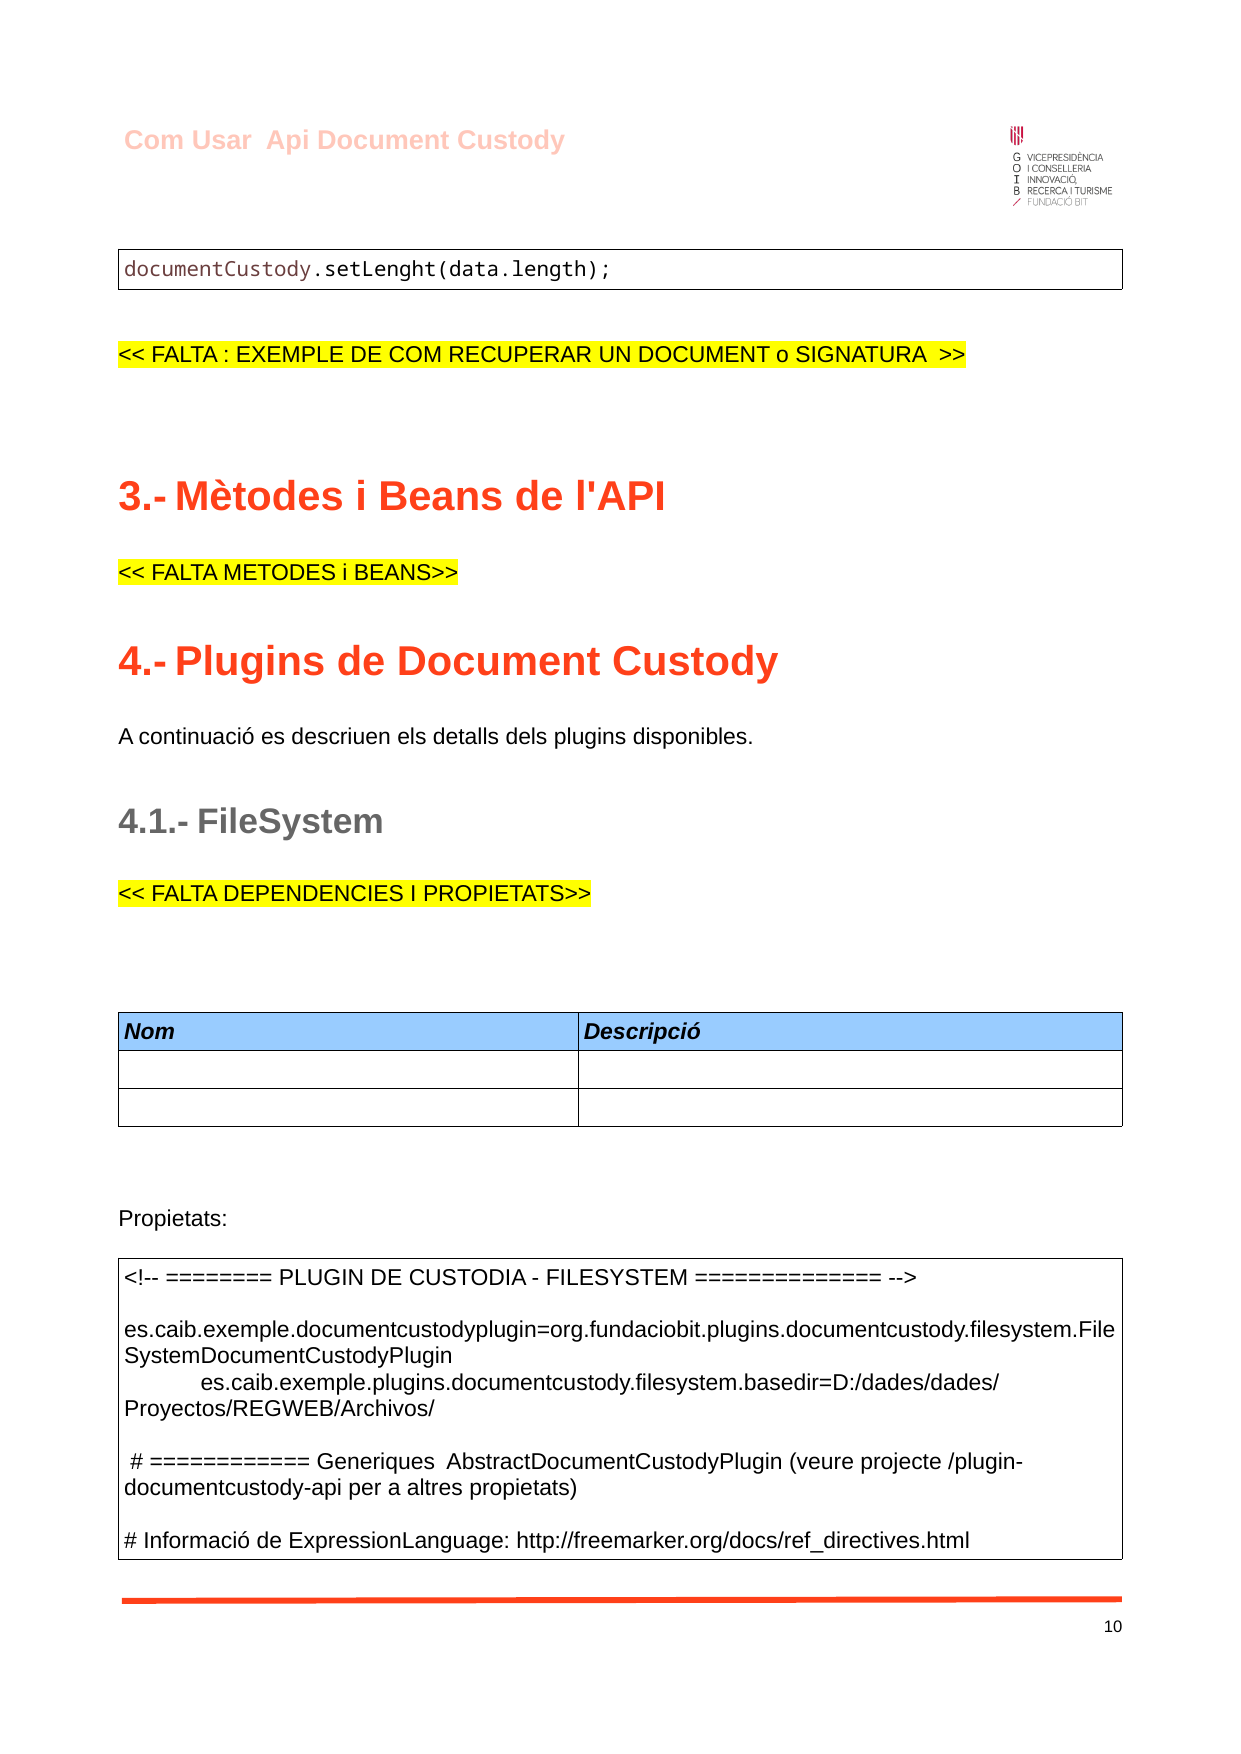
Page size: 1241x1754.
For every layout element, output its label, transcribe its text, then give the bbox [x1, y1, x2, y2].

table_header <!-- ======== PLUGIN DE CUSTODIA - FILESYSTEM ============== --> es.caib.exemple.documentcustodyplugin=org.fundaciobit.plugins.documentcustody.filesystem.FileSystemDocumentCustodyPlugin es.caib.exemple.plugins.documentcustody.filesystem.basedir=D:/dades/dades/Proyectos/REGWEB/Archivos/ # ============ Generiques AbstractDocumentCustodyPlugin (veure projecte /plugin-documentcustody-api per a altres propietats) # Informació de ExpressionLanguage: http://freemarker.org/docs/ref_directives.html [119, 1259, 1122, 1559]
subtitle Mètodes i Beans de l'API [118, 472, 1122, 519]
table_cell [579, 1051, 1122, 1088]
table_cell [579, 1089, 1122, 1126]
text << FALTA DEPENDENCIES I PROPIETATS>> [118, 880, 1122, 907]
text << FALTA : EXEMPLE DE COM RECUPERAR UN DOCUMENT o SIGNATURA >> [118, 341, 1122, 368]
table_cell [119, 1051, 578, 1088]
table_cell [119, 1089, 578, 1126]
text << FALTA METODES i BEANS>> [118, 558, 1122, 585]
table_header Descripció [579, 1013, 1122, 1050]
table_header documentCustody.setLenght(data.length); [119, 250, 1122, 288]
table_header Nom [119, 1013, 578, 1050]
picture [1006, 123, 1117, 209]
subtitle Plugins de Document Custody [118, 636, 1122, 684]
subtitle FileSystem [118, 801, 1122, 841]
text Propietats: [118, 1205, 1122, 1231]
text A continuació es descriuen els detalls dels plugins disponibles. [118, 723, 1122, 749]
